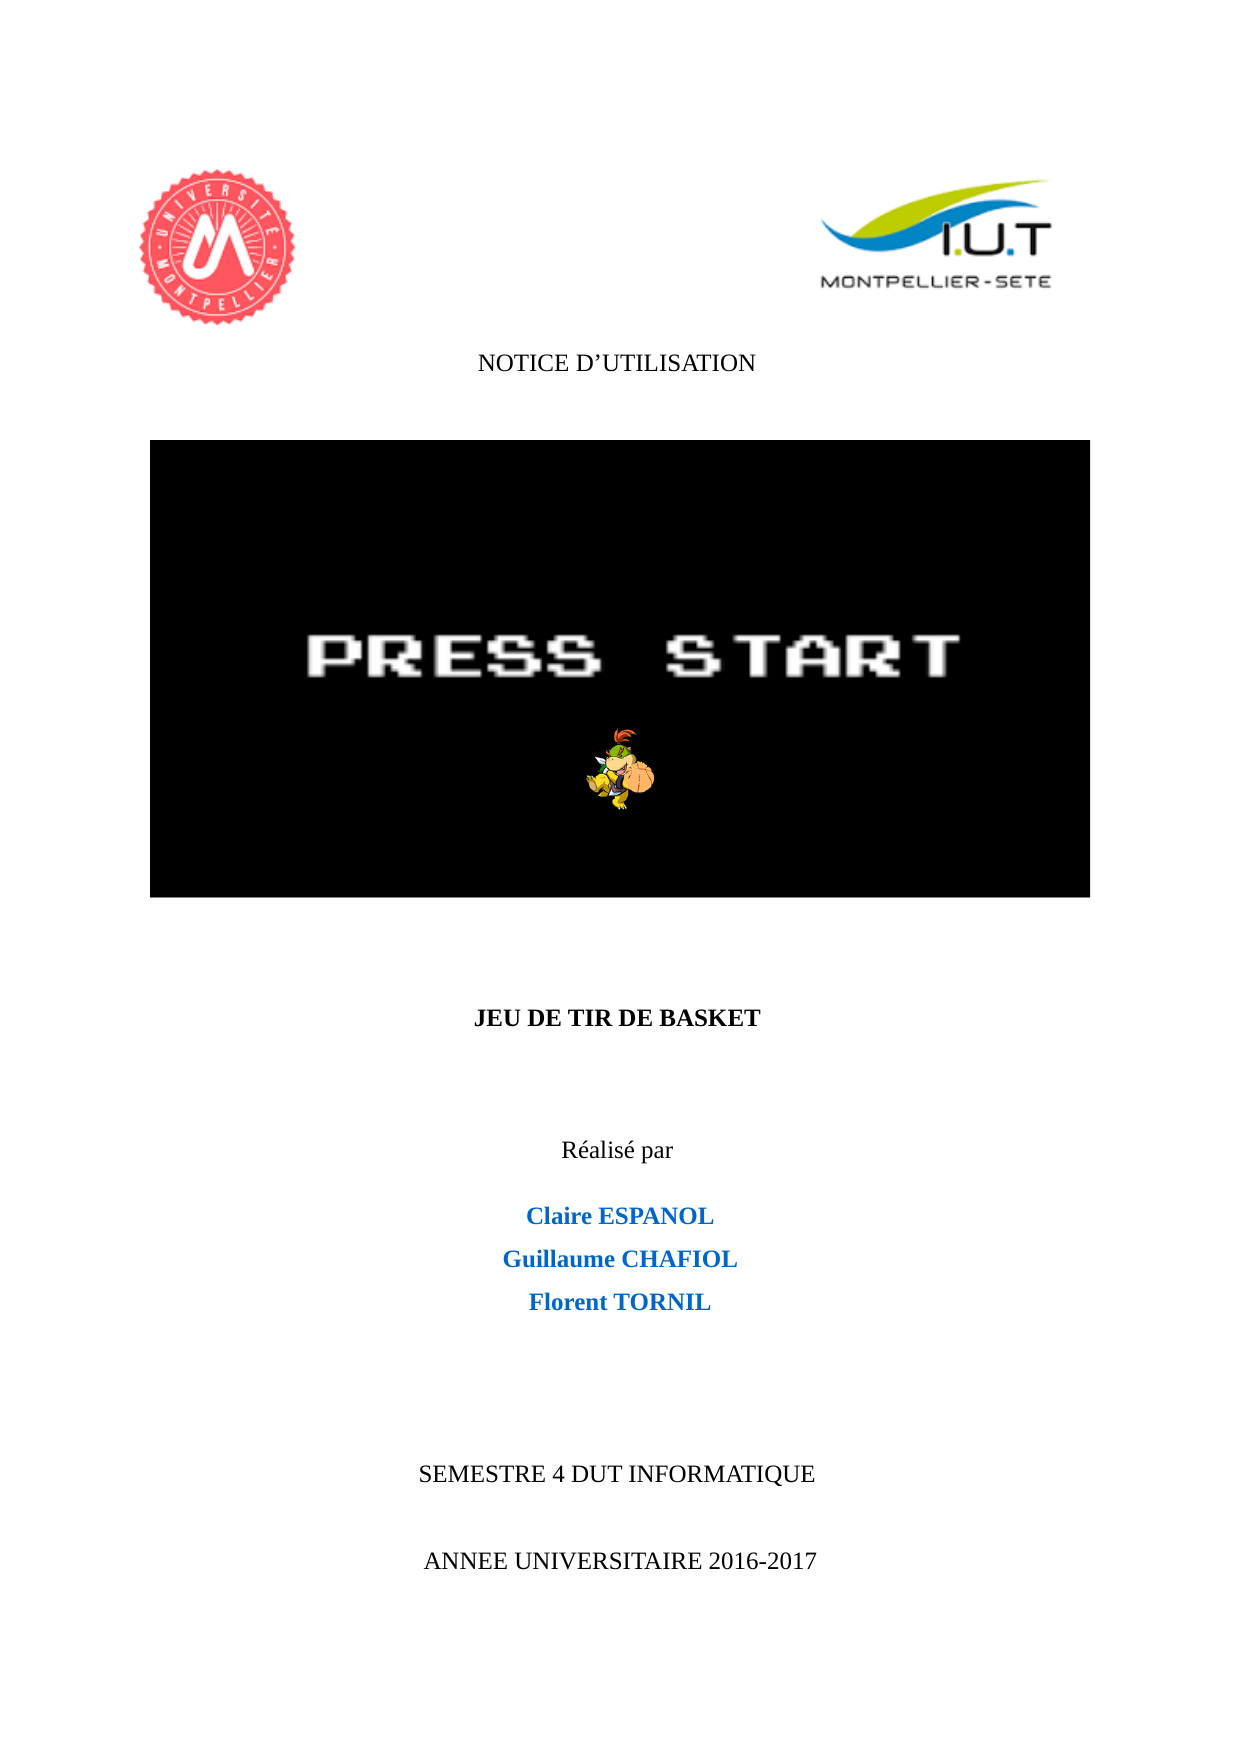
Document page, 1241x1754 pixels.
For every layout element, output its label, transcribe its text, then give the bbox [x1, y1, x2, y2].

text Claire ESPANOL [150, 1201, 1090, 1229]
text Réalisé par [150, 1135, 1090, 1163]
text NOTICE D’UTILISATION [150, 348, 1090, 377]
text Florent TORNIL [150, 1287, 1090, 1316]
text ANNEE UNIVERSITAIRE 2016-2017 [150, 1546, 1090, 1574]
picture [795, 159, 1081, 310]
text Guillaume CHAFIOL [150, 1244, 1090, 1273]
picture [150, 440, 1091, 900]
text SEMESTRE 4 DUT INFORMATIQUE [150, 1459, 1090, 1488]
text JEU DE TIR DE BASKET [150, 1003, 1090, 1031]
picture [124, 154, 311, 341]
